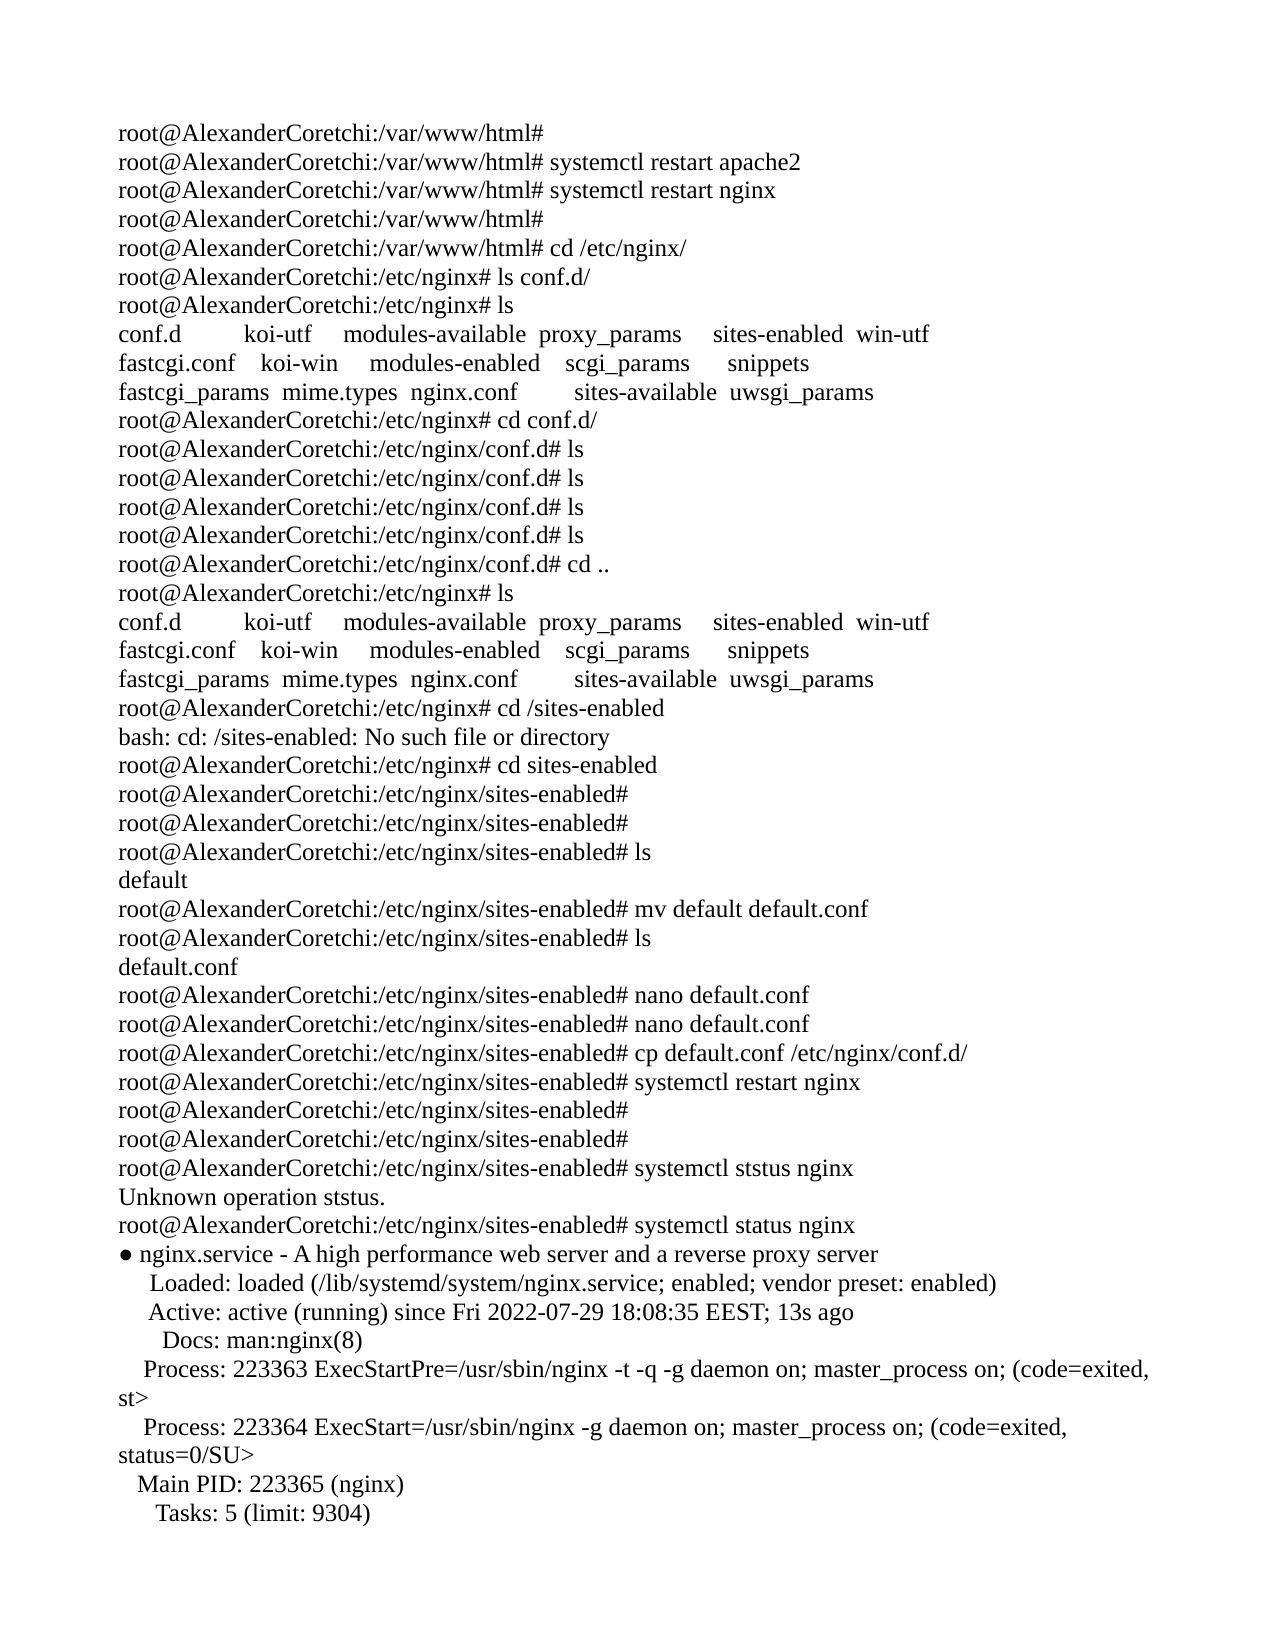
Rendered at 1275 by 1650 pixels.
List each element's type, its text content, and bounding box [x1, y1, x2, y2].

text root@AlexanderCoretchi:/var/www/html# systemctl restart nginx [118, 176, 1157, 204]
text root@AlexanderCoretchi:/etc/nginx/sites-enabled# ls [118, 837, 1157, 866]
text conf.d koi-utf modules-available proxy_params sites-enabled win-utf [118, 607, 1157, 636]
text Process: 223363 ExecStartPre=/usr/sbin/nginx -t -q -g daemon on; master_process on; (code=exited, st> [118, 1354, 1157, 1412]
text Process: 223364 ExecStart=/usr/sbin/nginx -g daemon on; master_process on; (code=exited, status=0/SU> [118, 1412, 1157, 1469]
text Docs: man:nginx(8) [118, 1326, 1157, 1354]
text fastcgi_params mime.types nginx.conf sites-available uwsgi_params [118, 377, 1157, 406]
text root@AlexanderCoretchi:/etc/nginx/conf.d# ls [118, 521, 1157, 549]
text default.conf [118, 952, 1157, 981]
text root@AlexanderCoretchi:/etc/nginx/sites-enabled# [118, 808, 1157, 837]
text root@AlexanderCoretchi:/etc/nginx# cd conf.d/ [118, 406, 1157, 434]
text root@AlexanderCoretchi:/etc/nginx# ls [118, 578, 1157, 607]
text fastcgi.conf koi-win modules-enabled scgi_params snippets [118, 348, 1157, 377]
text root@AlexanderCoretchi:/etc/nginx/conf.d# cd .. [118, 549, 1157, 578]
text root@AlexanderCoretchi:/etc/nginx# ls conf.d/ [118, 262, 1157, 291]
text root@AlexanderCoretchi:/etc/nginx/sites-enabled# systemctl ststus nginx [118, 1153, 1157, 1182]
text root@AlexanderCoretchi:/etc/nginx/sites-enabled# cp default.conf /etc/nginx/conf.d/ [118, 1038, 1157, 1067]
text root@AlexanderCoretchi:/etc/nginx# ls [118, 291, 1157, 319]
text root@AlexanderCoretchi:/var/www/html# [118, 204, 1157, 233]
text root@AlexanderCoretchi:/etc/nginx/sites-enabled# ls [118, 923, 1157, 952]
text root@AlexanderCoretchi:/etc/nginx/sites-enabled# nano default.conf [118, 981, 1157, 1009]
text root@AlexanderCoretchi:/etc/nginx/sites-enabled# [118, 1096, 1157, 1124]
text root@AlexanderCoretchi:/etc/nginx/conf.d# ls [118, 463, 1157, 492]
text root@AlexanderCoretchi:/etc/nginx/sites-enabled# [118, 779, 1157, 808]
text root@AlexanderCoretchi:/etc/nginx/sites-enabled# nano default.conf [118, 1009, 1157, 1038]
text bash: cd: /sites-enabled: No such file or directory [118, 722, 1157, 751]
text root@AlexanderCoretchi:/etc/nginx/sites-enabled# systemctl status nginx [118, 1211, 1157, 1239]
text Active: active (running) since Fri 2022-07-29 18:08:35 EEST; 13s ago [118, 1297, 1157, 1326]
text root@AlexanderCoretchi:/var/www/html# systemctl restart apache2 [118, 147, 1157, 176]
text Main PID: 223365 (nginx) [118, 1469, 1157, 1498]
text root@AlexanderCoretchi:/etc/nginx/conf.d# ls [118, 492, 1157, 521]
text root@AlexanderCoretchi:/etc/nginx# cd sites-enabled [118, 751, 1157, 779]
text root@AlexanderCoretchi:/var/www/html# [118, 118, 1157, 147]
text default [118, 866, 1157, 894]
text root@AlexanderCoretchi:/etc/nginx# cd /sites-enabled [118, 693, 1157, 722]
text root@AlexanderCoretchi:/etc/nginx/sites-enabled# systemctl restart nginx [118, 1067, 1157, 1096]
text root@AlexanderCoretchi:/var/www/html# cd /etc/nginx/ [118, 233, 1157, 262]
text root@AlexanderCoretchi:/etc/nginx/conf.d# ls [118, 434, 1157, 463]
text fastcgi.conf koi-win modules-enabled scgi_params snippets [118, 636, 1157, 664]
text Tasks: 5 (limit: 9304) [118, 1498, 1157, 1527]
text Loaded: loaded (/lib/systemd/system/nginx.service; enabled; vendor preset: enabled) [118, 1268, 1157, 1297]
text ● nginx.service - A high performance web server and a reverse proxy server [118, 1239, 1157, 1268]
text root@AlexanderCoretchi:/etc/nginx/sites-enabled# [118, 1124, 1157, 1153]
text conf.d koi-utf modules-available proxy_params sites-enabled win-utf [118, 319, 1157, 348]
text fastcgi_params mime.types nginx.conf sites-available uwsgi_params [118, 664, 1157, 693]
text Unknown operation ststus. [118, 1182, 1157, 1211]
text root@AlexanderCoretchi:/etc/nginx/sites-enabled# mv default default.conf [118, 894, 1157, 923]
